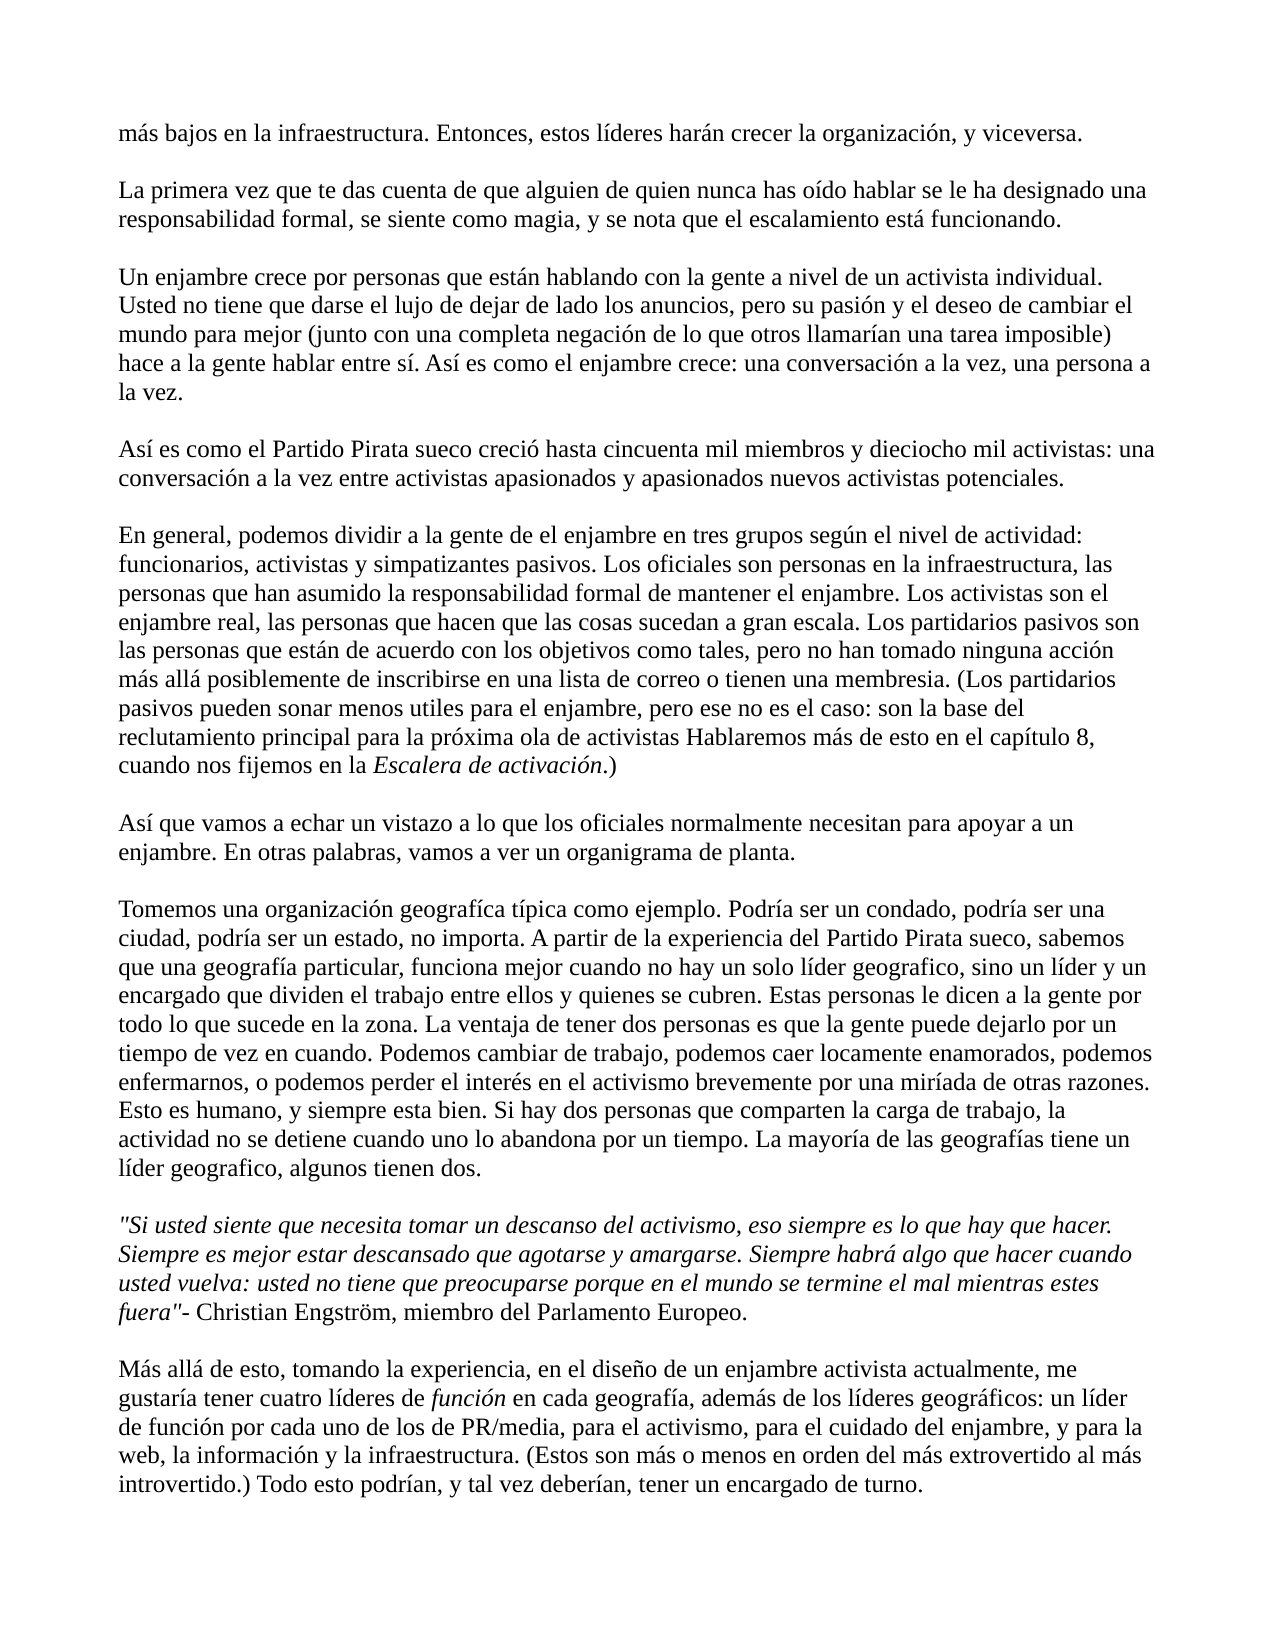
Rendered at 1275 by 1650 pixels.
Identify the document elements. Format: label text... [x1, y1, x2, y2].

text más bajos en la infraestructura. Entonces, estos líderes harán crecer la organización, y viceversa. La primera vez que te das cuenta de que alguien de quien nunca has oído hablar se le ha designado una responsabilidad formal, se siente como magia, y se nota que el escalamiento está funcionando. Un enjambre crece por personas que están hablando con la gente a nivel de un activista individual. Usted no tiene que darse el lujo de dejar de lado los anuncios, pero su pasión y el deseo de cambiar el mundo para mejor (junto con una completa negación de lo que otros llamarían una tarea imposible) hace a la gente hablar entre sí. Así es como el enjambre crece: una conversación a la vez, una persona a la vez. Así es como el Partido Pirata sueco creció hasta cincuenta mil miembros y dieciocho mil activistas: una conversación a la vez entre activistas apasionados y apasionados nuevos activistas potenciales. En general, podemos dividir a la gente de el enjambre en tres grupos según el nivel de actividad: funcionarios, activistas y simpatizantes pasivos. Los oficiales son personas en la infraestructura, las personas que han asumido la responsabilidad formal de mantener el enjambre. Los activistas son el enjambre real, las personas que hacen que las cosas sucedan a gran escala. Los partidarios pasivos son las personas que están de acuerdo con los objetivos como tales, pero no han tomado ninguna acción más allá posiblemente de inscribirse en una lista de correo o tienen una membresia. (Los partidarios pasivos pueden sonar menos utiles para el enjambre, pero ese no es el caso: son la base del reclutamiento principal para la próxima ola de activistas Hablaremos más de esto en el capítulo 8, cuando nos fijemos en la Escalera de activación.) Así que vamos a echar un vistazo a lo que los oficiales normalmente necesitan para apoyar a un enjambre. En otras palabras, vamos a ver un organigrama de planta. Tomemos una organización geografíca típica como ejemplo. Podría ser un condado, podría ser una ciudad, podría ser un estado, no importa. A partir de la experiencia del Partido Pirata sueco, sabemos que una geografía particular, funciona mejor cuando no hay un solo líder geografico, sino un líder y un encargado que dividen el trabajo entre ellos y quienes se cubren. Estas personas le dicen a la gente por todo lo que sucede en la zona. La ventaja de tener dos personas es que la gente puede dejarlo por un tiempo de vez en cuando. Podemos cambiar de trabajo, podemos caer locamente enamorados, podemos enfermarnos, o podemos perder el interés en el activismo brevemente por una miríada de otras razones. Esto es humano, y siempre esta bien. Si hay dos personas que comparten la carga de trabajo, la actividad no se detiene cuando uno lo abandona por un tiempo. La mayoría de las geografías tiene un líder geografico, algunos tienen dos. "Si usted siente que necesita tomar un descanso del activismo, eso siempre es lo que hay que hacer. Siempre es mejor estar descansado que agotarse y amargarse. Siempre habrá algo que hacer cuando usted vuelva: usted no tiene que preocuparse porque en el mundo se termine el mal mientras estes fuera"- Christian Engström, miembro del Parlamento Europeo. Más allá de esto, tomando la experiencia, en el diseño de un enjambre activista actualmente, me gustaría tener cuatro líderes de función en cada geografía, además de los líderes geográficos: un líder de función por cada uno de los de PR/media, para el activismo, para el cuidado del enjambre, y para la web, la información y la infraestructura. (Estos son más o menos en orden del más extrovertido al más introvertido.) Todo esto podrían, y tal vez deberían, tener un encargado de turno. [118, 118, 1157, 1498]
